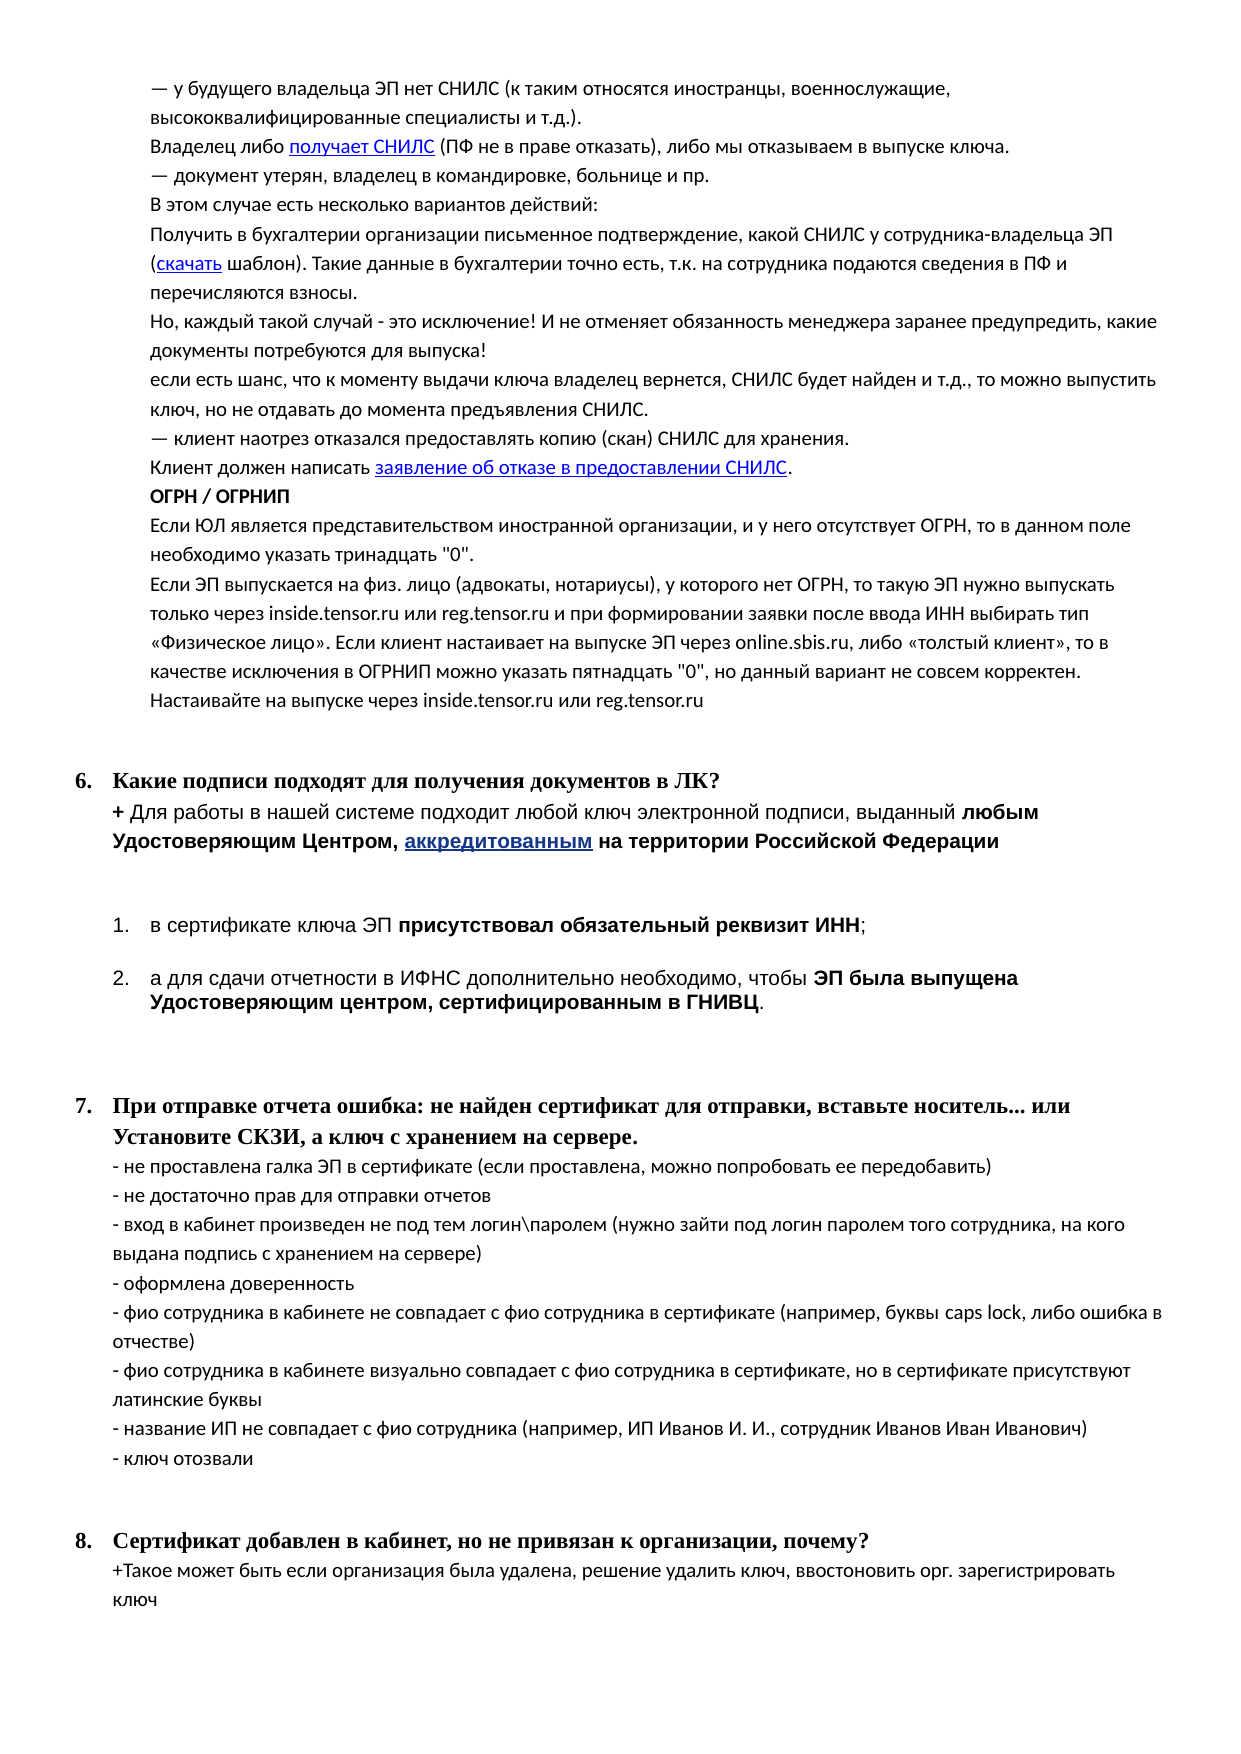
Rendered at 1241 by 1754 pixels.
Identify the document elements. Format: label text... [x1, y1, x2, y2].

text Владелец либо получает СНИЛС (ПФ не в праве отказать), либо мы отказываем в выпуске ключа. [150, 133, 1165, 159]
list - ключ отозвали [112, 1445, 1165, 1470]
list +Такое может быть если организация была удалена, решение удалить ключ, ввостоновить орг. зарегистрировать ключ [112, 1557, 1165, 1612]
text — у будущего владельца ЭП нет СНИЛС (к таким относятся иностранцы, военнослужащие, высококвалифицированные специалисты и т.д.). [150, 75, 1165, 129]
list а для сдачи отчетности в ИФНС дополнительно необходимо, чтобы ЭП была выпущена Удостоверяющим центром, сертифицированным в ГНИВЦ. [112, 966, 1165, 1014]
text — документ утерян, владелец в командировке, больнице и пр. [150, 162, 1165, 188]
list - не достаточно прав для отправки отчетов [112, 1182, 1165, 1208]
list в сертификате ключа ЭП присутствовал обязательный реквизит ИНН; [112, 913, 1165, 937]
text — клиент наотрез отказался предоставлять копию (скан) СНИЛС для хранения. [150, 425, 1165, 450]
text В этом случае есть несколько вариантов действий: [150, 192, 1165, 217]
text Получить в бухгалтерии организации письменное подтверждение, какой СНИЛС у сотрудника-владельца ЭП (скачать шаблон). Такие данные в бухгалтерии точно есть, т.к. на сотрудника подаются сведения в ПФ и перечисляются взносы. Но, каждый такой случай - это исключение! И не отменяет обязанность менеджера заранее предупредить, какие документы потребуются для выпуска! [150, 221, 1165, 363]
list - фио сотрудника в кабинете не совпадает с фио сотрудника в сертификате (например, буквы caps lock, либо ошибка в отчестве) [112, 1299, 1165, 1353]
subtitle Сертификат добавлен в кабинет, но не привязан к организации, почему? [75, 1527, 1165, 1553]
list - название ИП не совпадает с фио сотрудника (например, ИП Иванов И. И., сотрудник Иванов Иван Иванович) [112, 1416, 1165, 1441]
list - фио сотрудника в кабинете визуально совпадает с фио сотрудника в сертификате, но в сертификате присутствуют латинские буквы [112, 1357, 1165, 1412]
text если есть шанс, что к моменту выдачи ключа владелец вернется, СНИЛС будет найден и т.д., то можно выпустить ключ, но не отдавать до момента предъявления СНИЛС. [150, 367, 1165, 421]
list - не проставлена галка ЭП в сертификате (если проставлена, можно попробовать ее передобавить) [112, 1153, 1165, 1178]
list - оформлена доверенность [112, 1270, 1165, 1295]
list + Для работы в нашей системе подходит любой ключ электронной подписи, выданный любым Удостоверяющим Центром, аккредитованным на территории Российской Федерации [112, 797, 1165, 852]
text ОГРН / ОГРНИП Если ЮЛ является представительством иностранной организации, и у него отсутствует ОГРН, то в данном поле необходимо указать тринадцать "0". Если ЭП выпускается на физ. лицо (адвокаты, нотариусы), у которого нет ОГРН, то такую ЭП нужно выпускать только через inside.tensor.ru или reg.tensor.ru и при формировании заявки после ввода ИНН выбирать тип «Физическое лицо». Если клиент настаивает на выпуске ЭП через online.sbis.ru, либо «толстый клиент», то в качестве исключения в ОГРНИП можно указать пятнадцать "0", но данный вариант не совсем корректен. Настаивайте на выпуске через inside.tensor.ru или reg.tensor.ru [150, 483, 1165, 713]
text Клиент должен написать заявление об отказе в предоставлении СНИЛС. [150, 454, 1165, 479]
subtitle При отправке отчета ошибка: не найден сертификат для отправки, вставьте носитель... или Установите СКЗИ, а ключ с хранением на сервере. [75, 1093, 1165, 1149]
list - вход в кабинет произведен не под тем логин\паролем (нужно зайти под логин паролем того сотрудника, на кого выдана подпись с хранением на сервере) [112, 1211, 1165, 1266]
subtitle Какие подписи подходят для получения документов в ЛК? [75, 767, 1165, 793]
